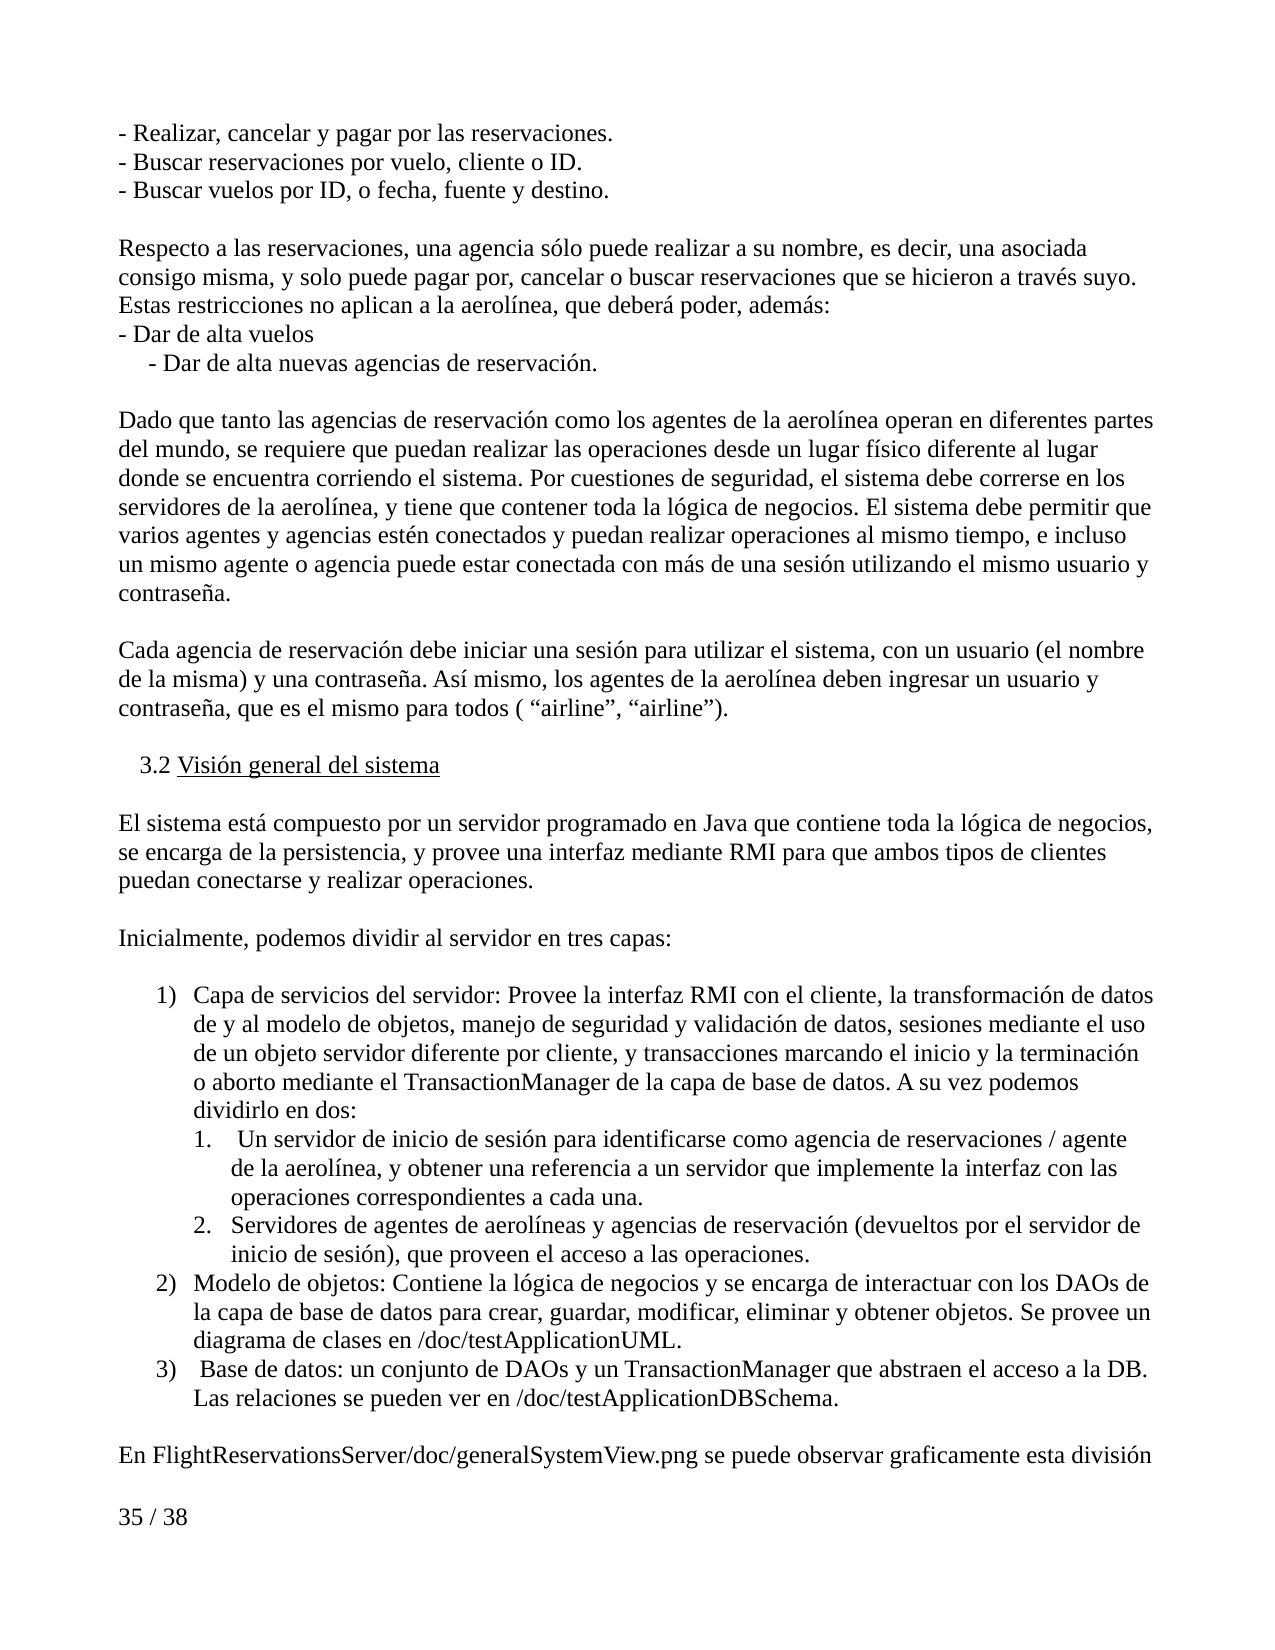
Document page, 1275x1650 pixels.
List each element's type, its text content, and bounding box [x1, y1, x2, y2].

list Servidores de agentes de aerolíneas y agencias de reservación (devueltos por el servidor de inicio de sesión), que proveen el acceso a las operaciones. [193, 1211, 1157, 1268]
text Inicialmente, podemos dividir al servidor en tres capas: [118, 923, 1157, 952]
text Respecto a las reservaciones, una agencia sólo puede realizar a su nombre, es decir, una asociada consigo misma, y solo puede pagar por, cancelar o buscar reservaciones que se hicieron a través suyo. Estas restricciones no aplican a la aerolínea, que deberá poder, además: [118, 233, 1157, 319]
text - Buscar reservaciones por vuelo, cliente o ID. [118, 147, 1157, 176]
text Cada agencia de reservación debe iniciar una sesión para utilizar el sistema, con un usuario (el nombre de la misma) y una contraseña. Así mismo, los agentes de la aerolínea deben ingresar un usuario y contraseña, que es el mismo para todos ( “airline”, “airline”). [118, 636, 1157, 722]
list Capa de servicios del servidor: Provee la interfaz RMI con el cliente, la transformación de datos de y al modelo de objetos, manejo de seguridad y validación de datos, sesiones mediante el uso de un objeto servidor diferente por cliente, y transacciones marcando el inicio y la terminación o aborto mediante el TransactionManager de la capa de base de datos. A su vez podemos dividirlo en dos: [156, 981, 1157, 1124]
text Dado que tanto las agencias de reservación como los agentes de la aerolínea operan en diferentes partes del mundo, se requiere que puedan realizar las operaciones desde un lugar físico diferente al lugar donde se encuentra corriendo el sistema. Por cuestiones de seguridad, el sistema debe correrse en los servidores de la aerolínea, y tiene que contener toda la lógica de negocios. El sistema debe permitir que varios agentes y agencias estén conectados y puedan realizar operaciones al mismo tiempo, e incluso un mismo agente o agencia puede estar conectada con más de una sesión utilizando el mismo usuario y contraseña. [118, 406, 1157, 607]
text - Buscar vuelos por ID, o fecha, fuente y destino. [118, 176, 1157, 204]
list - Dar de alta nuevas agencias de reservación. [133, 348, 1157, 377]
text - Realizar, cancelar y pagar por las reservaciones. [118, 118, 1157, 147]
text El sistema está compuesto por un servidor programado en Java que contiene toda la lógica de negocios, se encarga de la persistencia, y provee una interfaz mediante RMI para que ambos tipos de clientes puedan conectarse y realizar operaciones. [118, 808, 1157, 894]
text En FlightReservationsServer/doc/generalSystemView.png se puede observar graficamente esta división [118, 1441, 1157, 1469]
list Base de datos: un conjunto de DAOs y un TransactionManager que abstraen el acceso a la DB. Las relaciones se pueden ver en /doc/testApplicationDBSchema. [156, 1354, 1157, 1412]
list Visión general del sistema [133, 751, 1157, 779]
list Un servidor de inicio de sesión para identificarse como agencia de reservaciones / agente de la aerolínea, y obtener una referencia a un servidor que implemente la interfaz con las operaciones correspondientes a cada una. [193, 1124, 1157, 1211]
text - Dar de alta vuelos [118, 319, 1157, 348]
list Modelo de objetos: Contiene la lógica de negocios y se encarga de interactuar con los DAOs de la capa de base de datos para crear, guardar, modificar, eliminar y obtener objetos. Se provee un diagrama de clases en /doc/testApplicationUML. [156, 1268, 1157, 1354]
